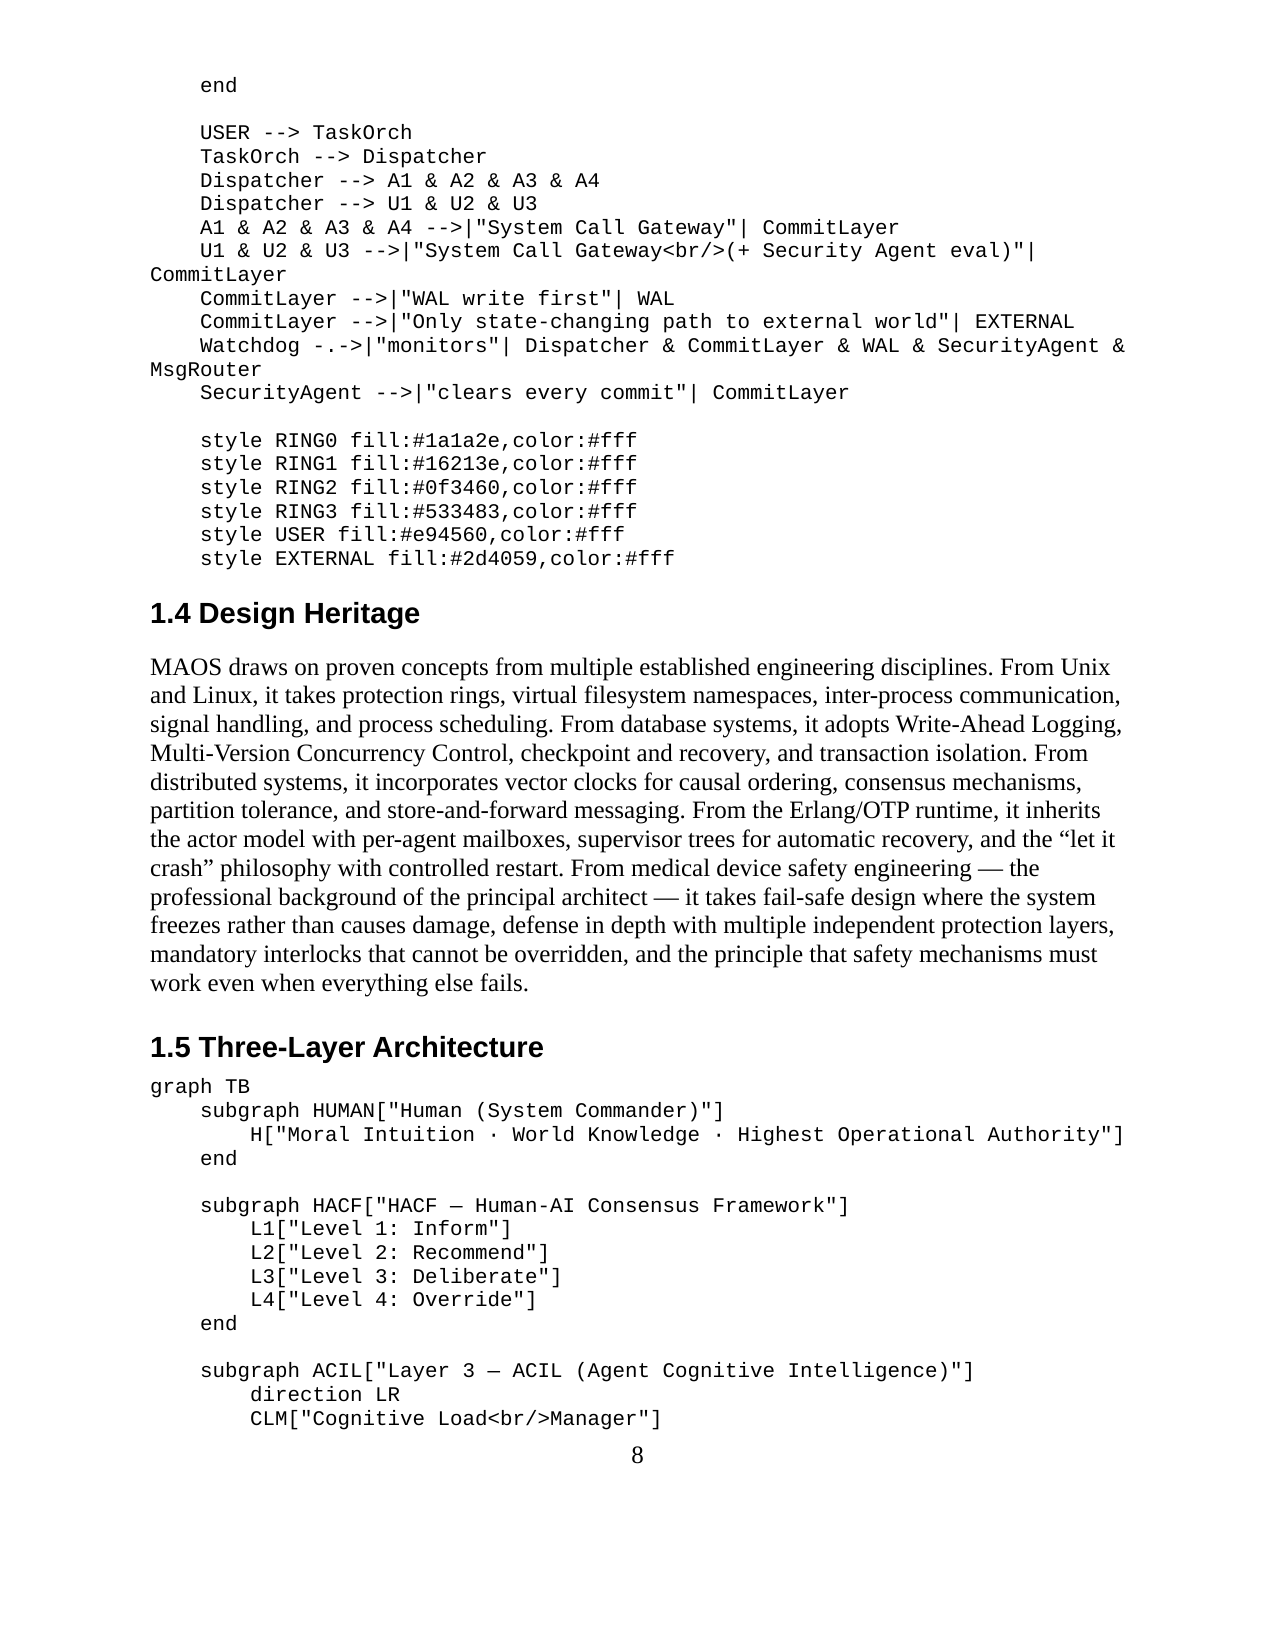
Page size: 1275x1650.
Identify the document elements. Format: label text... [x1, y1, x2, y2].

text style RING0 fill:#1a1a2e,color:#fff [150, 430, 1125, 453]
text H["Moral Intuition · World Knowledge · Highest Operational Authority"] [150, 1124, 1125, 1147]
text end [150, 1313, 1125, 1337]
text CommitLayer -->|"Only state-changing path to external world"| EXTERNAL [150, 311, 1125, 335]
text A1 & A2 & A3 & A4 -->|"System Call Gateway"| CommitLayer [150, 217, 1125, 241]
text direction LR [150, 1384, 1125, 1408]
text MAOS draws on proven concepts from multiple established engineering disciplines. From Unix and Linux, it takes protection rings, virtual filesystem namespaces, inter-process communication, signal handling, and process scheduling. From database systems, it adopts Write-Ahead Logging, Multi-Version Concurrency Control, checkpoint and recovery, and transaction isolation. From distributed systems, it incorporates vector clocks for causal ordering, consensus mechanisms, partition tolerance, and store-and-forward messaging. From the Erlang/OTP runtime, it inherits the actor model with per-agent mailboxes, supervisor trees for automatic recovery, and the “let it crash” philosophy with controlled restart. From medical device safety engineering — the professional background of the principal architect — it takes fail-safe design where the system freezes rather than causes damage, defense in depth with multiple independent protection layers, mandatory interlocks that cannot be overridden, and the principle that safety mechanisms must work even when everything else fails. [150, 652, 1125, 997]
text Watchdog -.->|"monitors"| Dispatcher & CommitLayer & WAL & SecurityAgent & MsgRouter [150, 335, 1125, 382]
text style RING1 fill:#16213e,color:#fff [150, 453, 1125, 477]
text subgraph HACF["HACF — Human-AI Consensus Framework"] [150, 1195, 1125, 1218]
text L3["Level 3: Deliberate"] [150, 1266, 1125, 1289]
text style RING3 fill:#533483,color:#fff [150, 501, 1125, 524]
text USER --> TaskOrch [150, 122, 1125, 146]
text TaskOrch --> Dispatcher [150, 146, 1125, 169]
text Dispatcher --> U1 & U2 & U3 [150, 193, 1125, 217]
text end [150, 75, 1125, 99]
text style EXTERNAL fill:#2d4059,color:#fff [150, 548, 1125, 572]
text subgraph HUMAN["Human (System Commander)"] [150, 1100, 1125, 1124]
subtitle 1.4 Design Heritage [150, 597, 1125, 630]
text graph TB [150, 1077, 1125, 1100]
text SecurityAgent -->|"clears every commit"| CommitLayer [150, 382, 1125, 406]
text CLM["Cognitive Load<br/>Manager"] [150, 1408, 1125, 1431]
text Dispatcher --> A1 & A2 & A3 & A4 [150, 169, 1125, 193]
subtitle 1.5 Three-Layer Architecture [150, 1031, 1125, 1064]
text style RING2 fill:#0f3460,color:#fff [150, 477, 1125, 501]
text L2["Level 2: Recommend"] [150, 1242, 1125, 1266]
text U1 & U2 & U3 -->|"System Call Gateway<br/>(+ Security Agent eval)"| CommitLayer [150, 241, 1125, 288]
text style USER fill:#e94560,color:#fff [150, 524, 1125, 548]
text L1["Level 1: Inform"] [150, 1218, 1125, 1242]
text subgraph ACIL["Layer 3 — ACIL (Agent Cognitive Intelligence)"] [150, 1360, 1125, 1384]
text CommitLayer -->|"WAL write first"| WAL [150, 288, 1125, 311]
text L4["Level 4: Override"] [150, 1289, 1125, 1313]
text end [150, 1147, 1125, 1171]
